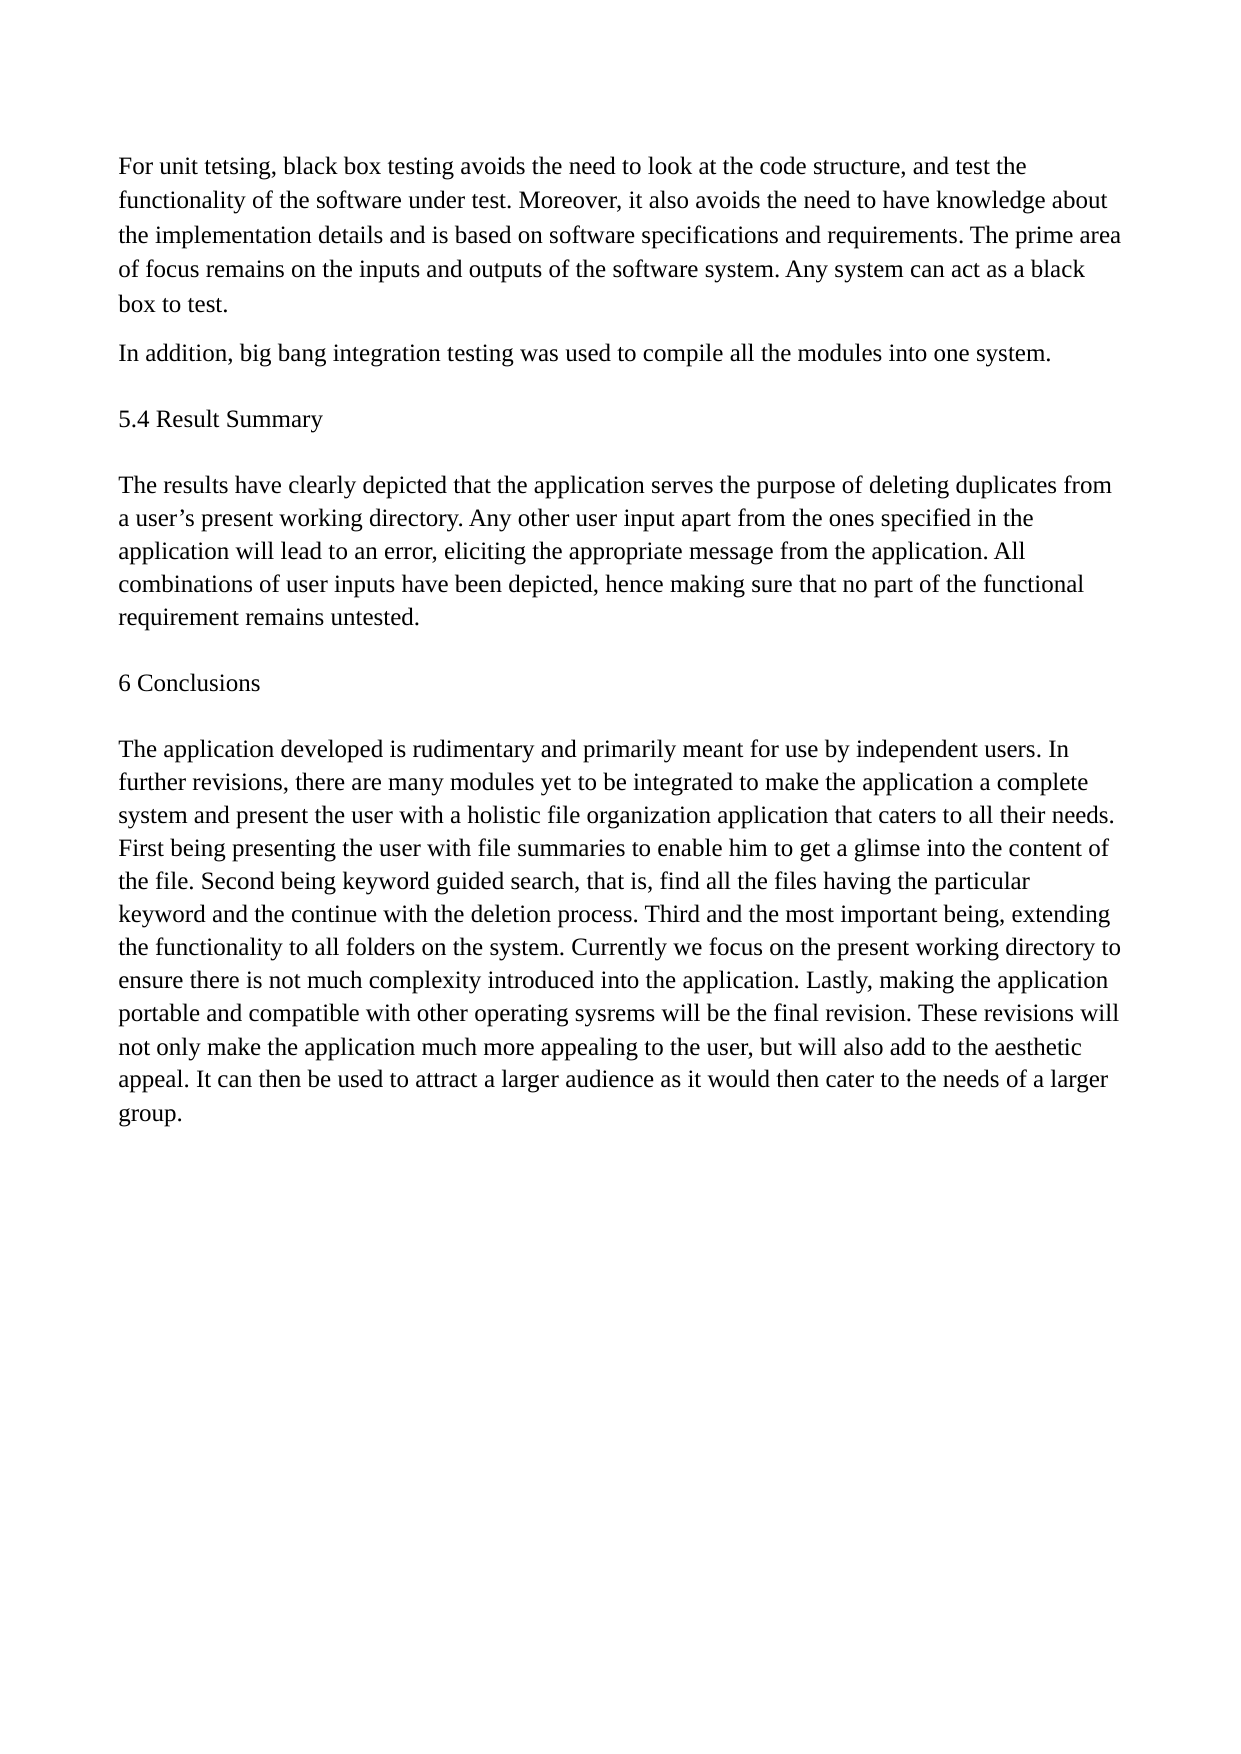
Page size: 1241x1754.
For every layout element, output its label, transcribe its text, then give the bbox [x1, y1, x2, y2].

text 5.4 Result Summary [118, 404, 1122, 433]
text 6 Conclusions [118, 668, 1122, 697]
text For unit tetsing, black box testing avoids the need to look at the code structure, and test the functionality of the software under test. Moreover, it also avoids the need to have knowledge about the implementation details and is based on software specifications and requirements. The prime area of focus remains on the inputs and outputs of the software system. Any system can act as a black box to test. [118, 151, 1122, 318]
text The results have clearly depicted that the application serves the purpose of deleting duplicates from a user’s present working directory. Any other user input apart from the ones specified in the application will lead to an error, eliciting the appropriate message from the application. All combinations of user inputs have been depicted, hence making sure that no part of the functional requirement remains untested. [118, 470, 1122, 631]
text The application developed is rudimentary and primarily meant for use by independent users. In further revisions, there are many modules yet to be integrated to make the application a complete system and present the user with a holistic file organization application that caters to all their needs. First being presenting the user with file summaries to enable him to get a glimse into the content of the file. Second being keyword guided search, that is, find all the files having the particular keyword and the continue with the deletion process. Third and the most important being, extending the functionality to all folders on the system. Currently we focus on the present working directory to ensure there is not much complexity introduced into the application. Lastly, making the application portable and compatible with other operating sysrems will be the final revision. These revisions will not only make the application much more appealing to the user, but will also add to the aesthetic appeal. It can then be used to attract a larger audience as it would then cater to the needs of a larger group. [118, 734, 1122, 1126]
text In addition, big bang integration testing was used to compile all the modules into one system. [118, 338, 1122, 367]
